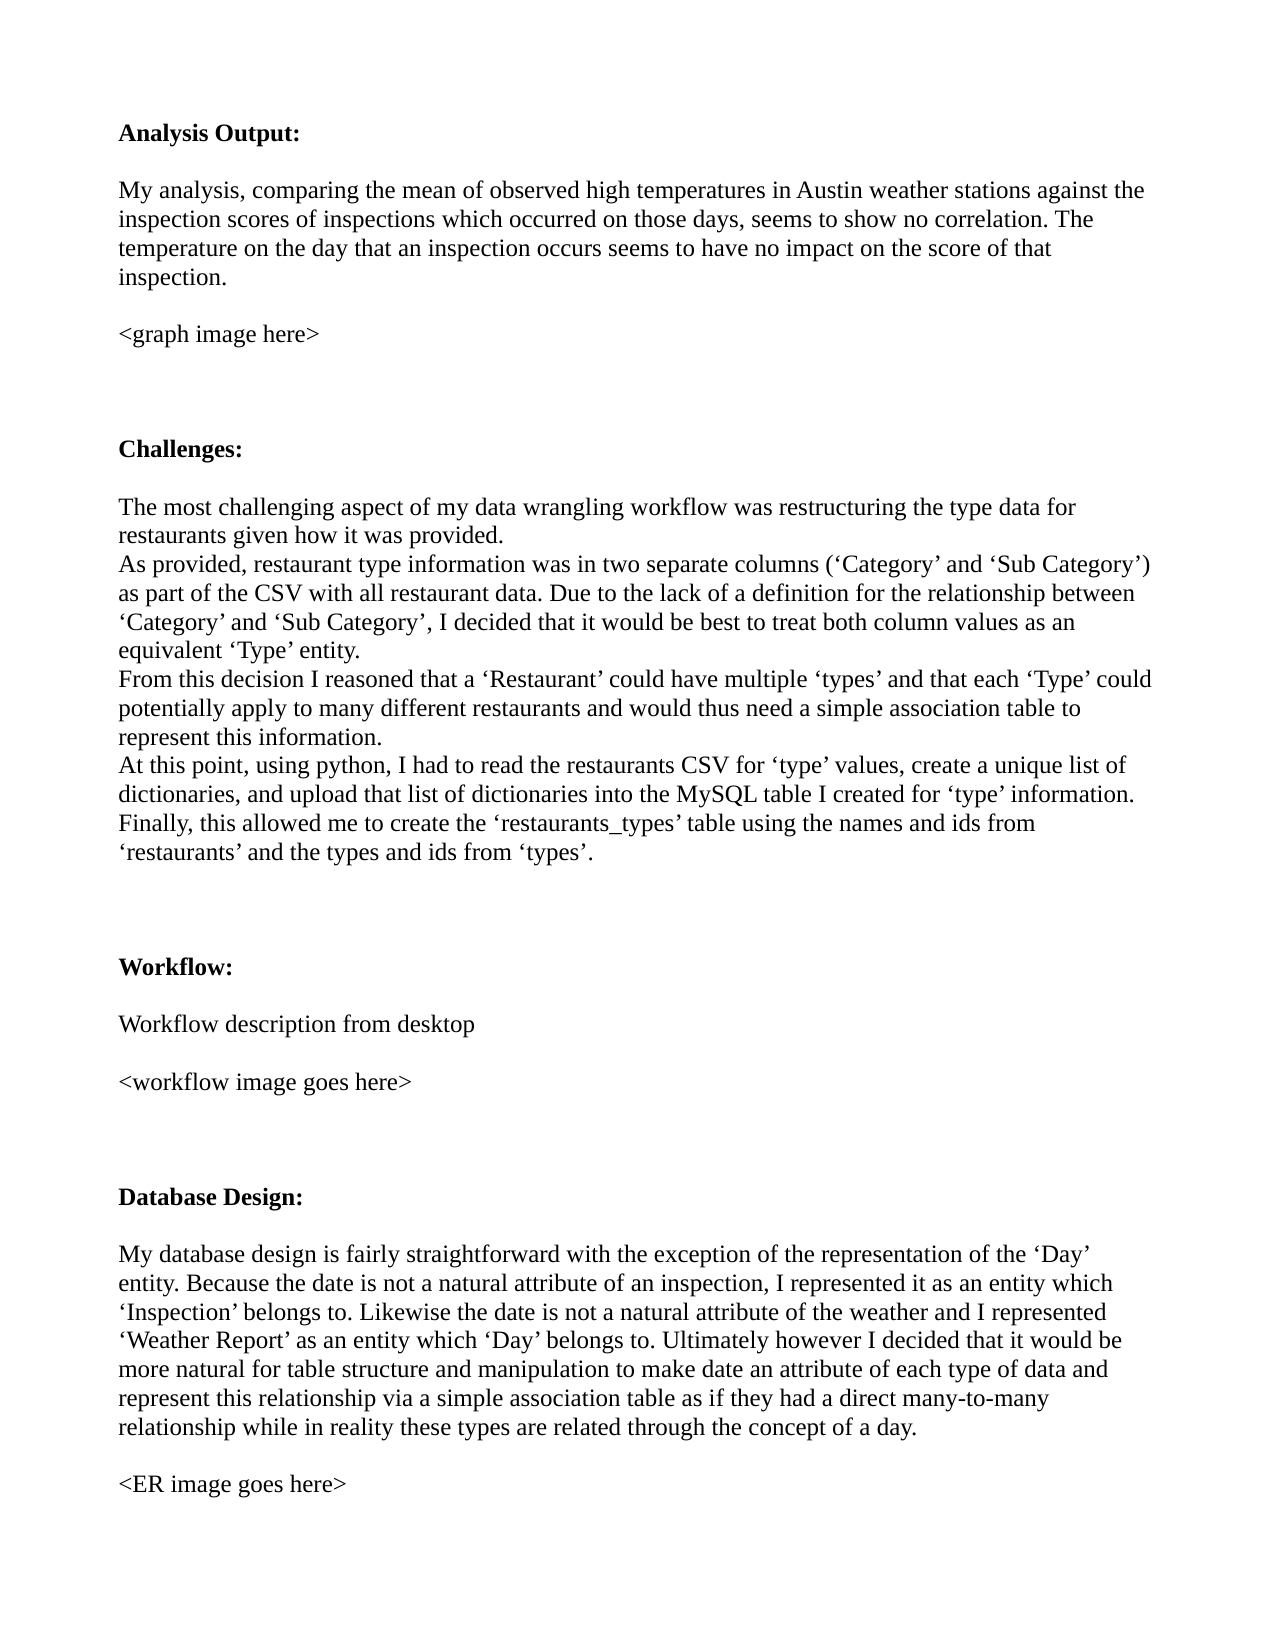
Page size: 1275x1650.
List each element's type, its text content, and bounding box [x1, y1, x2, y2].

text Workflow description from desktop [118, 1009, 1157, 1038]
text Analysis Output: [118, 118, 1157, 147]
text <ER image goes here> [118, 1469, 1157, 1498]
text The most challenging aspect of my data wrangling workflow was restructuring the type data for restaurants given how it was provided. [118, 492, 1157, 549]
text Database Design: [118, 1182, 1157, 1211]
text My database design is fairly straightforward with the exception of the representation of the ‘Day’ entity. Because the date is not a natural attribute of an inspection, I represented it as an entity which ‘Inspection’ belongs to. Likewise the date is not a natural attribute of the weather and I represented ‘Weather Report’ as an entity which ‘Day’ belongs to. Ultimately however I decided that it would be more natural for table structure and manipulation to make date an attribute of each type of data and represent this relationship via a simple association table as if they had a direct many-to-many relationship while in reality these types are related through the concept of a day. [118, 1239, 1157, 1441]
text <workflow image goes here> [118, 1067, 1157, 1096]
text <graph image here> [118, 319, 1157, 348]
text My analysis, comparing the mean of observed high temperatures in Austin weather stations against the inspection scores of inspections which occurred on those days, seems to show no correlation. The temperature on the day that an inspection occurs seems to have no impact on the score of that inspection. [118, 176, 1157, 291]
text As provided, restaurant type information was in two separate columns (‘Category’ and ‘Sub Category’) as part of the CSV with all restaurant data. Due to the lack of a definition for the relationship between ‘Category’ and ‘Sub Category’, I decided that it would be best to treat both column values as an equivalent ‘Type’ entity. [118, 549, 1157, 664]
text Workflow: [118, 952, 1157, 981]
text At this point, using python, I had to read the restaurants CSV for ‘type’ values, create a unique list of dictionaries, and upload that list of dictionaries into the MySQL table I created for ‘type’ information. Finally, this allowed me to create the ‘restaurants_types’ table using the names and ids from ‘restaurants’ and the types and ids from ‘types’. [118, 751, 1157, 866]
text From this decision I reasoned that a ‘Restaurant’ could have multiple ‘types’ and that each ‘Type’ could potentially apply to many different restaurants and would thus need a simple association table to represent this information. [118, 664, 1157, 751]
text Challenges: [118, 434, 1157, 463]
